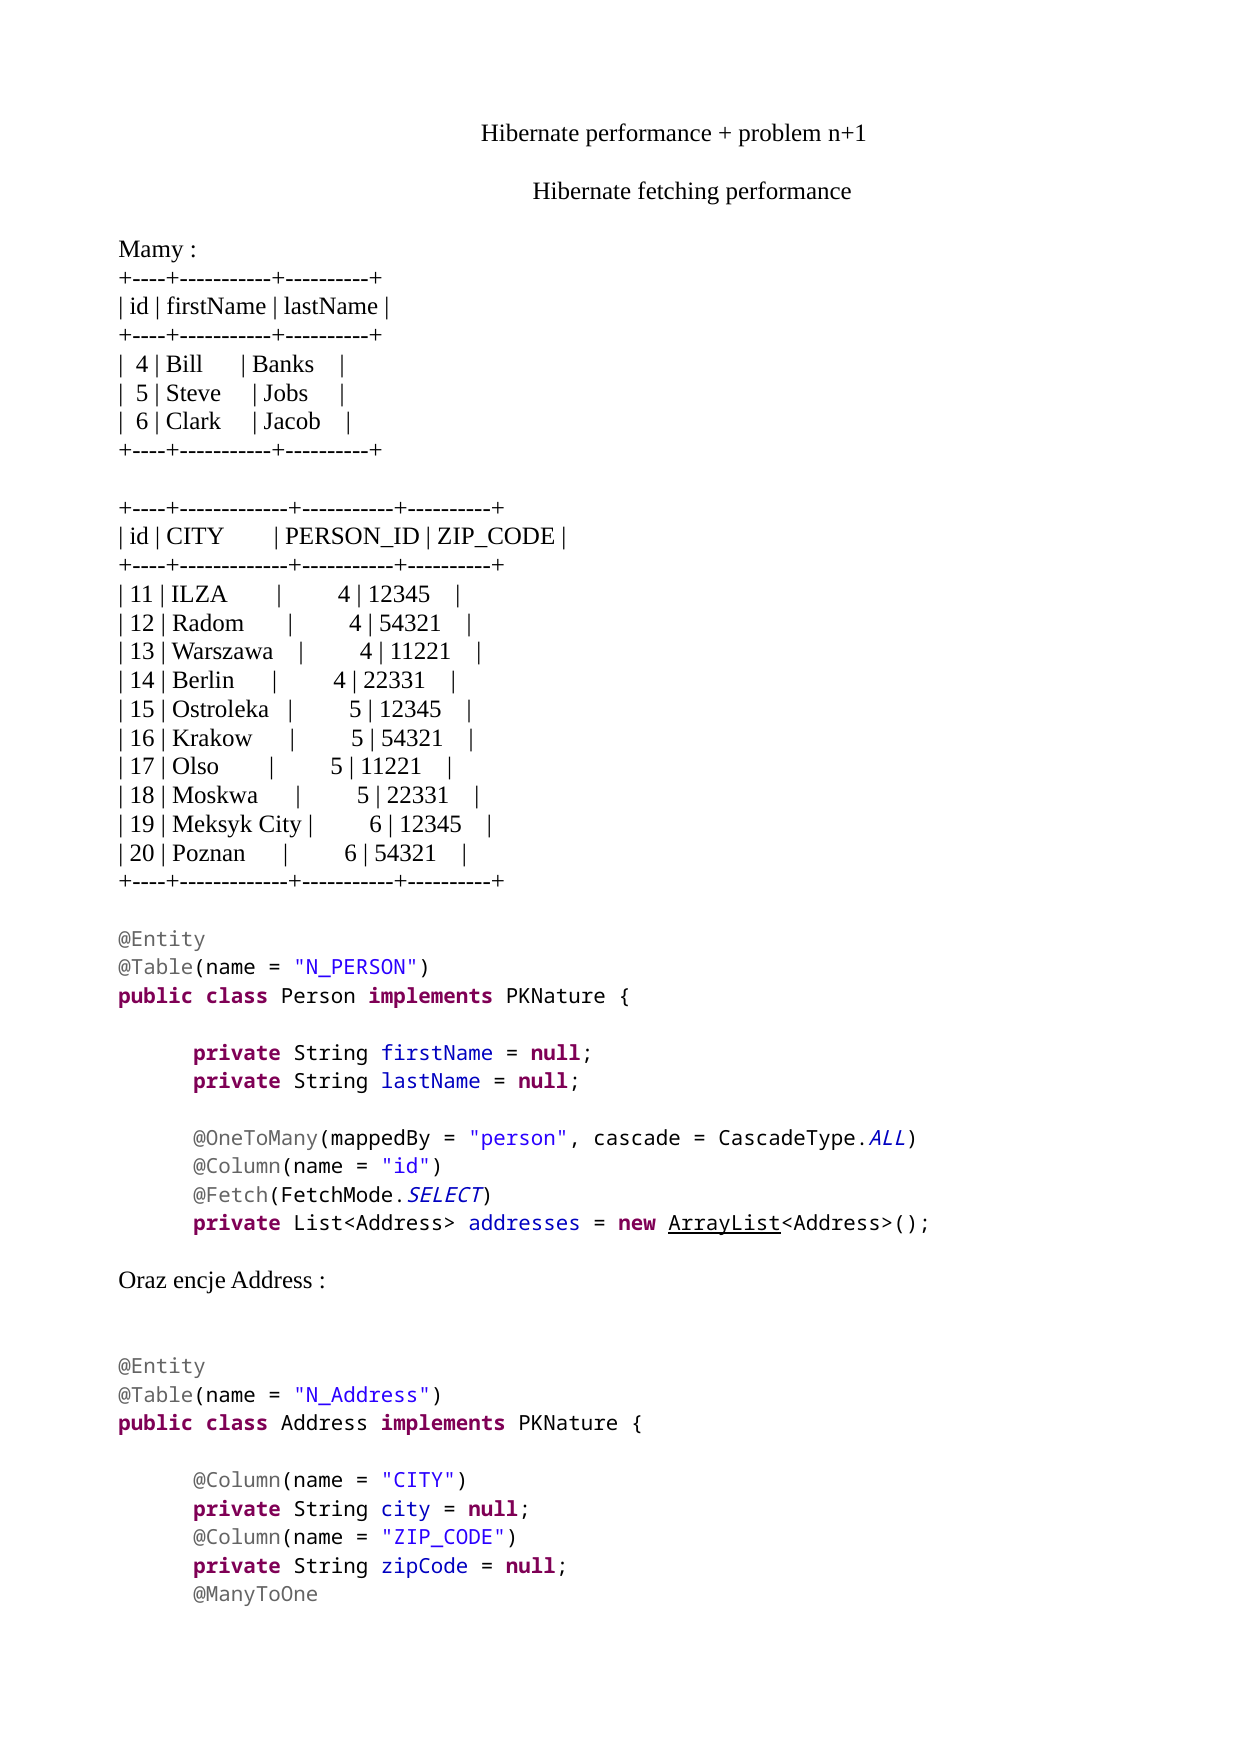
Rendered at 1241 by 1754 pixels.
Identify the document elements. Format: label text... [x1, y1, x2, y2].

text public class Address implements PKNature { [118, 1408, 1122, 1437]
text | id | CITY | PERSON_ID | ZIP_CODE | [118, 521, 1122, 550]
text public class Person implements PKNature { [118, 981, 1122, 1009]
text private String city = null; [118, 1494, 1122, 1522]
text | 17 | Olso | 5 | 11221 | [118, 751, 1122, 780]
text +----+-----------+----------+ [118, 263, 1122, 291]
text | 4 | Bill | Banks | [118, 349, 1122, 378]
text | 13 | Warszawa | 4 | 11221 | [118, 636, 1122, 665]
text Hibernate fetching performance [118, 176, 1122, 205]
text private String zipCode = null; [118, 1551, 1122, 1579]
text @Table(name = "N_Address") [118, 1380, 1122, 1408]
text | 15 | Ostroleka | 5 | 12345 | [118, 694, 1122, 723]
text +----+-----------+----------+ [118, 435, 1122, 464]
text @Table(name = "N_PERSON") [118, 952, 1122, 981]
text | 5 | Steve | Jobs | [118, 378, 1122, 406]
text +----+-------------+-----------+----------+ [118, 493, 1122, 521]
text @Entity [118, 924, 1122, 952]
text +----+-------------+-----------+----------+ [118, 866, 1122, 895]
text | 19 | Meksyk City | 6 | 12345 | [118, 809, 1122, 838]
text Oraz encje Address : [118, 1265, 1122, 1294]
text | 11 | ILZA | 4 | 12345 | [118, 579, 1122, 608]
text @Entity [118, 1352, 1122, 1380]
text +----+-------------+-----------+----------+ [118, 550, 1122, 579]
text @Fetch(FetchMode.SELECT) [118, 1180, 1122, 1208]
text @OneToMany(mappedBy = "person", cascade = CascadeType.ALL) [118, 1123, 1122, 1151]
text @Column(name = "CITY") [118, 1465, 1122, 1494]
text private String firstName = null; [118, 1038, 1122, 1066]
text private List<Address> addresses = new ArrayList<Address>(); [118, 1208, 1122, 1237]
text | 12 | Radom | 4 | 54321 | [118, 608, 1122, 636]
text | 20 | Poznan | 6 | 54321 | [118, 838, 1122, 866]
text | 14 | Berlin | 4 | 22331 | [118, 665, 1122, 694]
text Mamy : [118, 234, 1122, 263]
text | 6 | Clark | Jacob | [118, 406, 1122, 435]
text private String lastName = null; [118, 1066, 1122, 1094]
text @ManyToOne [118, 1579, 1122, 1608]
text +----+-----------+----------+ [118, 320, 1122, 349]
text | 18 | Moskwa | 5 | 22331 | [118, 780, 1122, 809]
text | 16 | Krakow | 5 | 54321 | [118, 723, 1122, 751]
text @Column(name = "id") [118, 1151, 1122, 1180]
text @Column(name = "ZIP_CODE") [118, 1522, 1122, 1551]
text | id | firstName | lastName | [118, 291, 1122, 320]
